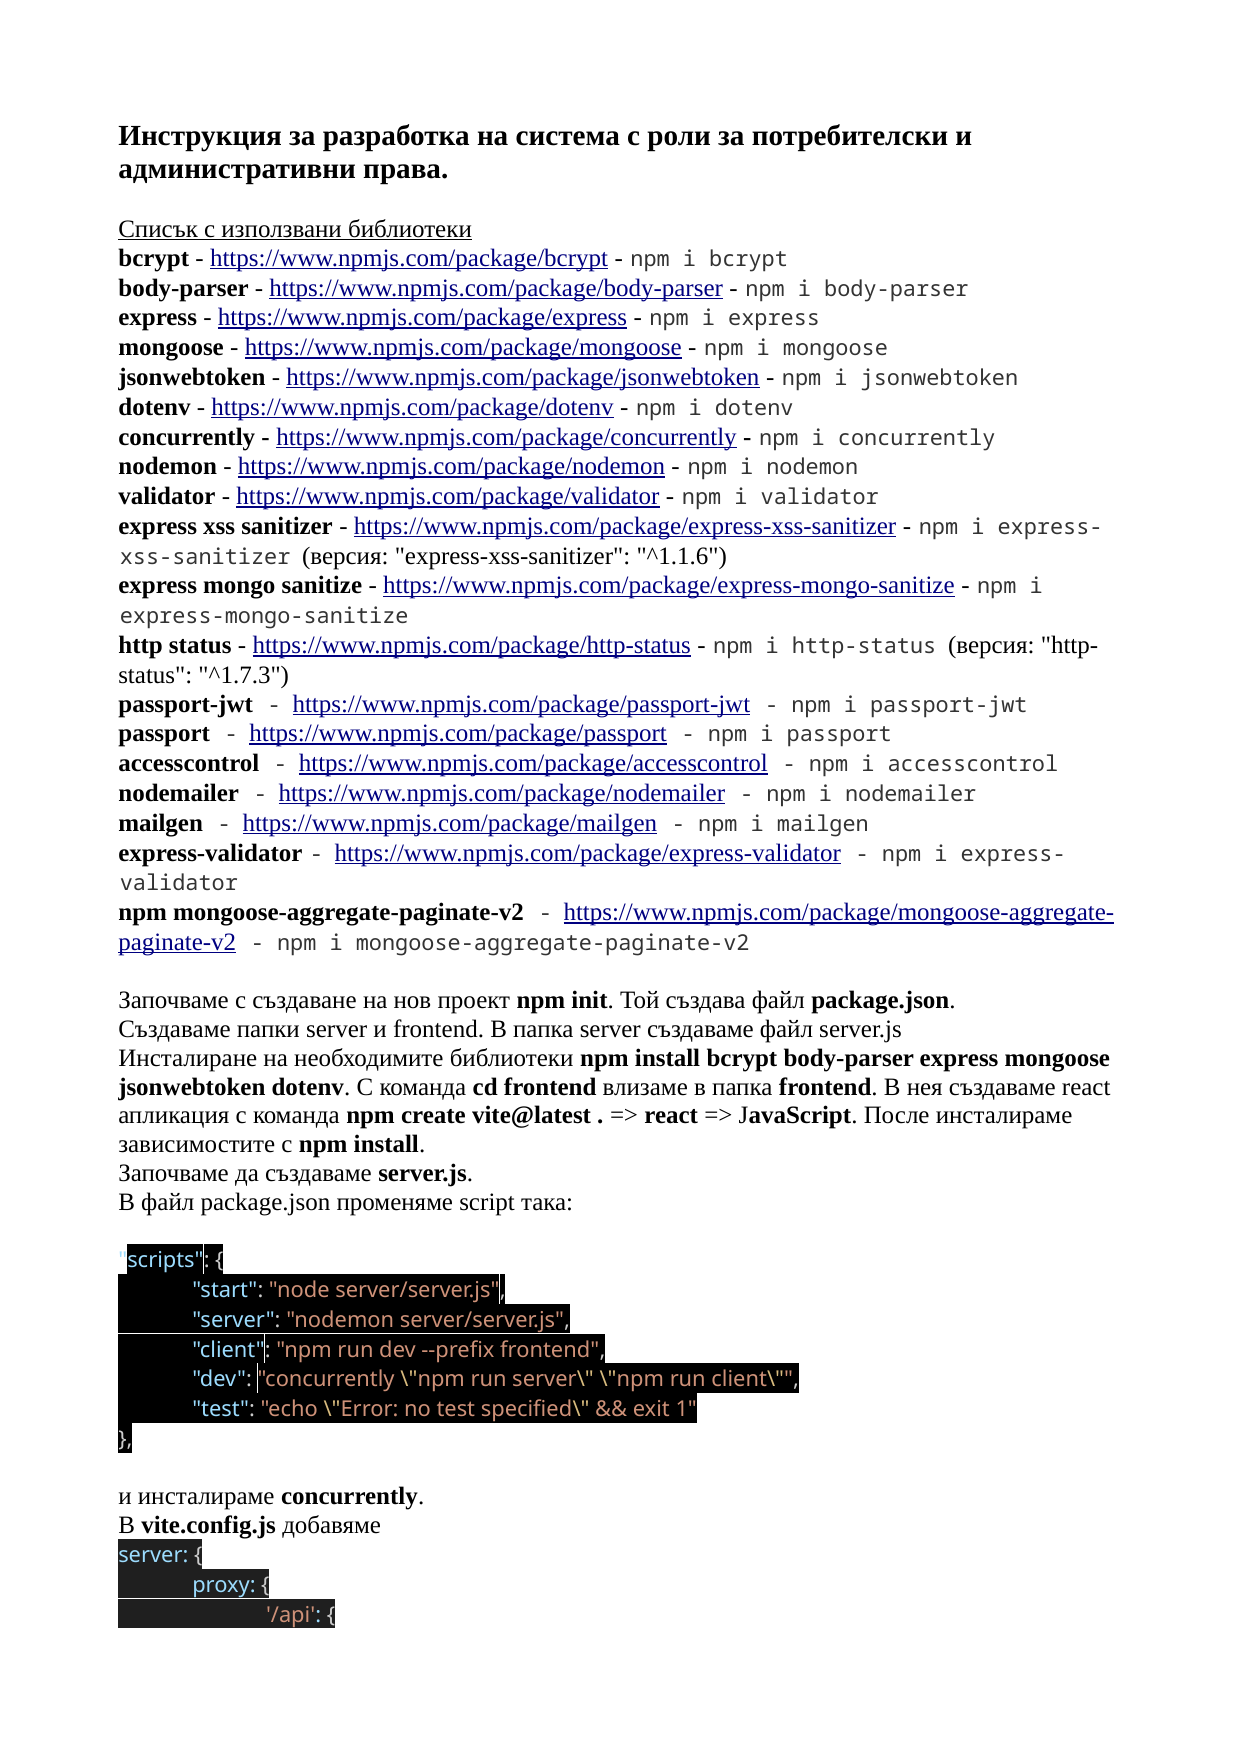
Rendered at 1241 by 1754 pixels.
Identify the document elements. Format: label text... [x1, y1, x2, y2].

text Започваме да създаваме server.js. [118, 1158, 1122, 1187]
text Започваме с създаване на нов проект npm init. Той създава файл package.json. [118, 985, 1122, 1014]
text concurrently - https://www.npmjs.com/package/concurrently - npm i concurrently [118, 421, 1122, 451]
text http status - https://www.npmjs.com/package/http-status - npm i http-status (версия: "http-status": "^1.7.3") [118, 630, 1122, 688]
text В файл package.json променяме script така: [118, 1187, 1122, 1215]
text В vite.config.js добавяме [118, 1510, 1122, 1539]
text "dev": "concurrently \"npm run server\" \"npm run client\"", [118, 1363, 1122, 1393]
text nodemon - https://www.npmjs.com/package/nodemon - npm i nodemon [118, 451, 1122, 481]
text Списък с използвани библиотеки [118, 214, 1122, 243]
text accesscontrol - https://www.npmjs.com/package/accesscontrol - npm i accesscontrol [118, 748, 1122, 778]
text validator - https://www.npmjs.com/package/validator - npm i validator [118, 481, 1122, 511]
text jsonwebtoken - https://www.npmjs.com/package/jsonwebtoken - npm i jsonwebtoken [118, 362, 1122, 392]
text "server": "nodemon server/server.js", [118, 1304, 1122, 1333]
text "scripts": { [118, 1244, 1122, 1274]
text express xss sanitizer - https://www.npmjs.com/package/express-xss-sanitizer - npm i express-xss-sanitizer (версия: "express-xss-sanitizer": "^1.1.6") [118, 511, 1122, 570]
text mongoose - https://www.npmjs.com/package/mongoose - npm i mongoose [118, 332, 1122, 362]
text "client": "npm run dev --prefix frontend", [118, 1333, 1122, 1363]
text Инсталиране на необходимите библиотеки npm install bcrypt body-parser express mongoose jsonwebtoken dotenv. С команда cd frontend влизаме в папка frontend. В нея създаваме react апликация с команда npm create vite@latest . => react => JavaScript. После инсталираме зависимостите с npm install. [118, 1043, 1122, 1158]
text '/api': { [118, 1598, 1122, 1628]
text и инсталираме concurrently. [118, 1481, 1122, 1510]
text body-parser - https://www.npmjs.com/package/body-parser - npm i body-parser [118, 272, 1122, 302]
text Инструкция за разработка на система с роли за потребителски и административни права. [118, 118, 1122, 185]
text mailgen - https://www.npmjs.com/package/mailgen - npm i mailgen [118, 808, 1122, 837]
text Създаваме папки server и frontend. В папка server създаваме файл server.js [118, 1014, 1122, 1043]
text }, [118, 1423, 1122, 1453]
text nodemailer - https://www.npmjs.com/package/nodemailer - npm i nodemailer [118, 778, 1122, 808]
text npm mongoose-aggregate-paginate-v2 - https://www.npmjs.com/package/mongoose-aggregate-paginate-v2 - npm i mongoose-aggregate-paginate-v2 [118, 897, 1122, 957]
text express mongo sanitize - https://www.npmjs.com/package/express-mongo-sanitize - npm i express-mongo-sanitize [118, 570, 1122, 630]
text proxy: { [118, 1569, 1122, 1598]
text passport-jwt - https://www.npmjs.com/package/passport-jwt - npm i passport-jwt [118, 688, 1122, 718]
text express - https://www.npmjs.com/package/express - npm i express [118, 302, 1122, 332]
text server: { [118, 1539, 1122, 1569]
text passport - https://www.npmjs.com/package/passport - npm i passport [118, 718, 1122, 748]
text express-validator - https://www.npmjs.com/package/express-validator - npm i express-validator [118, 837, 1122, 897]
text "test": "echo \"Error: no test specified\" && exit 1" [118, 1393, 1122, 1423]
text "start": "node server/server.js", [118, 1274, 1122, 1304]
text bcrypt - https://www.npmjs.com/package/bcrypt - npm i bcrypt [118, 243, 1122, 272]
text dotenv - https://www.npmjs.com/package/dotenv - npm i dotenv [118, 392, 1122, 421]
